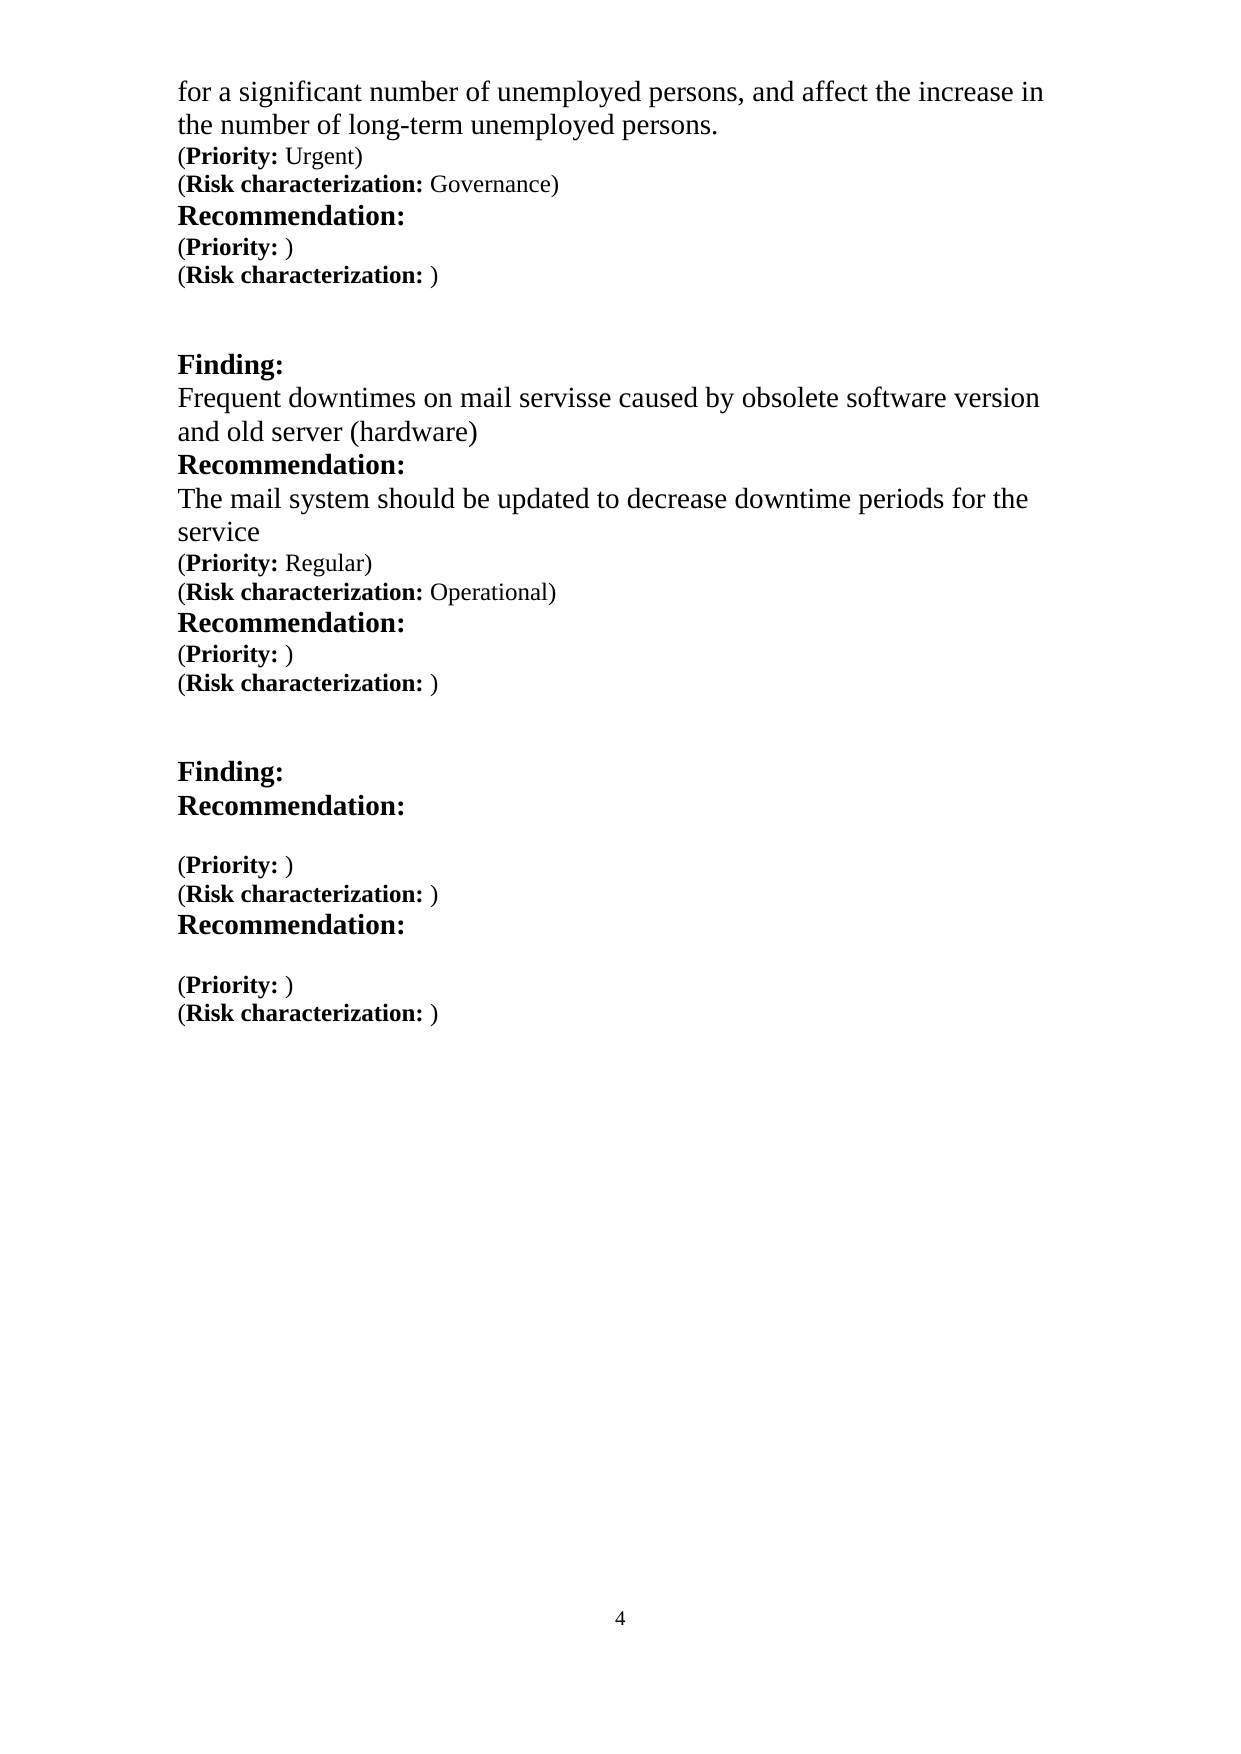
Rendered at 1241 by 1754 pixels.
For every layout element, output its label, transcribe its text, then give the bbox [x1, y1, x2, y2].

text (Priority: ) [177, 970, 1063, 998]
text (Priority: ) [177, 639, 1063, 668]
text Finding: [177, 347, 1063, 380]
text (Risk characterization: ) [177, 998, 1063, 1027]
text (Risk characterization: ) [177, 668, 1063, 697]
text (Risk characterization: ) [177, 879, 1063, 907]
text Recommendation: [177, 198, 1063, 232]
text (Priority: ) [177, 850, 1063, 879]
text Recommendation: [177, 788, 1063, 821]
text (Priority: Urgent) [177, 141, 1063, 169]
text Recommendation: [177, 447, 1063, 481]
text Recommendation: [177, 907, 1063, 941]
text for a significant number of unemployed persons, and affect the increase in the number of long-term unemployed persons. [177, 74, 1063, 141]
text The mail system should be updated to decrease downtime periods for the service [177, 481, 1063, 548]
text Finding: [177, 754, 1063, 788]
text (Priority: ) [177, 232, 1063, 261]
text (Risk characterization: Governance) [177, 169, 1063, 198]
text (Risk characterization: ) [177, 261, 1063, 289]
text Frequent downtimes on mail servisse caused by obsolete software version and old server (hardware) [177, 380, 1063, 447]
text (Priority: Regular) [177, 548, 1063, 577]
text Recommendation: [177, 606, 1063, 639]
text (Risk characterization: Operational) [177, 577, 1063, 606]
